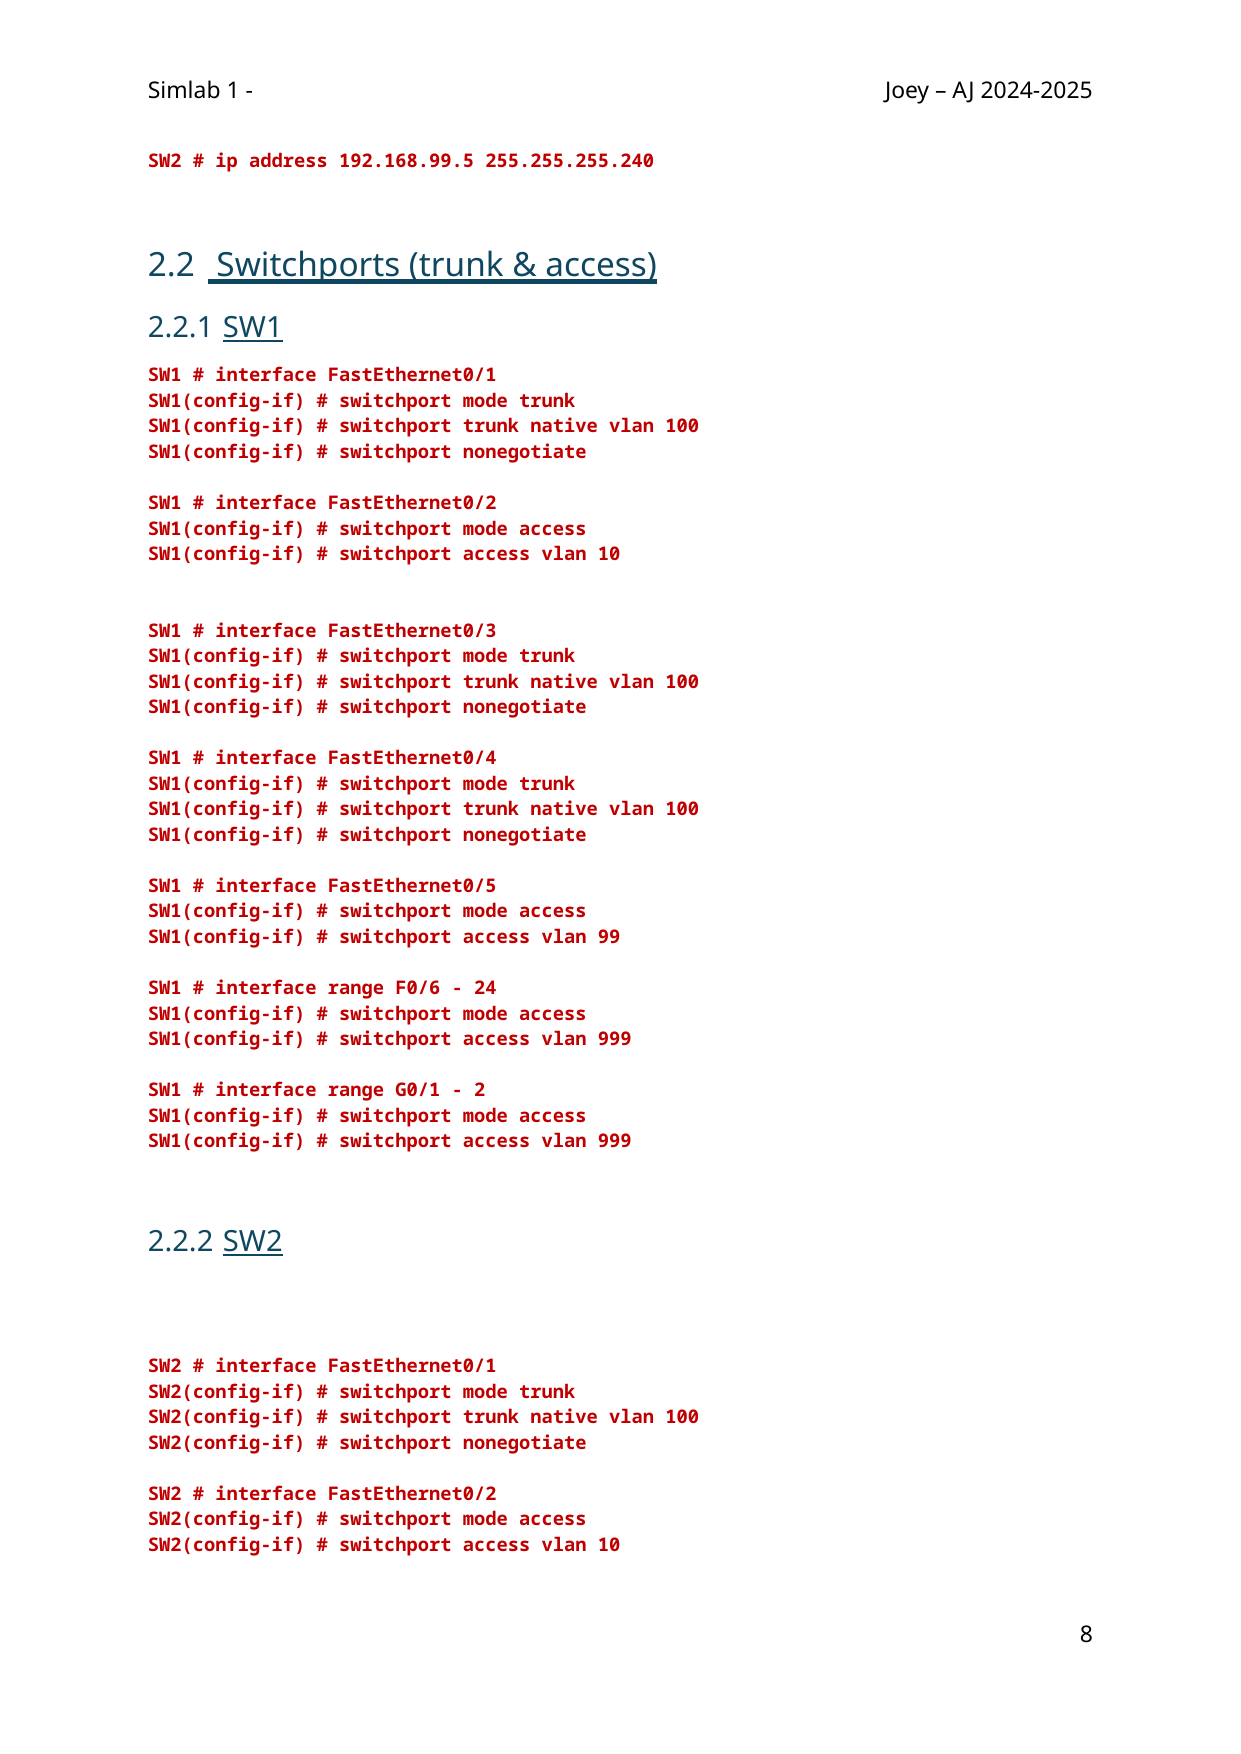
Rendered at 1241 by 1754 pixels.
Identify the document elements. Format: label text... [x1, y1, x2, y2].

text SW2(config-if) # switchport mode access [148, 1506, 1093, 1531]
text SW1(config-if) # switchport access vlan 10 [148, 540, 1093, 566]
text SW1 # interface FastEthernet0/1 [148, 362, 1093, 387]
text SW1(config-if) # switchport mode access [148, 1000, 1093, 1025]
text SW1(config-if) # switchport mode access [148, 898, 1093, 923]
text SW2(config-if) # switchport mode trunk [148, 1378, 1093, 1403]
text SW1 # interface FastEthernet0/2 [148, 489, 1093, 515]
text SW2 # ip address 192.168.99.5 255.255.255.240 [148, 148, 1093, 173]
subtitle SW2 [148, 1221, 1093, 1260]
text SW1 # interface FastEthernet0/5 [148, 872, 1093, 898]
text SW1(config-if) # switchport trunk native vlan 100 [148, 668, 1093, 693]
text SW1 # interface FastEthernet0/4 [148, 744, 1093, 770]
text SW1 # interface FastEthernet0/3 [148, 617, 1093, 642]
text SW2(config-if) # switchport access vlan 10 [148, 1531, 1093, 1557]
text SW1(config-if) # switchport nonegotiate [148, 693, 1093, 719]
text SW2(config-if) # switchport trunk native vlan 100 [148, 1403, 1093, 1429]
text SW1 # interface range G0/1 - 2 [148, 1076, 1093, 1102]
subtitle SW1 [148, 306, 1093, 346]
text SW1(config-if) # switchport access vlan 99 [148, 923, 1093, 949]
text SW1(config-if) # switchport trunk native vlan 100 [148, 796, 1093, 821]
text SW1(config-if) # switchport mode trunk [148, 387, 1093, 413]
text SW2 # interface FastEthernet0/2 [148, 1480, 1093, 1506]
text SW1(config-if) # switchport access vlan 999 [148, 1025, 1093, 1051]
text SW1(config-if) # switchport mode access [148, 515, 1093, 540]
text SW1 # interface range F0/6 - 24 [148, 974, 1093, 1000]
text SW1(config-if) # switchport mode trunk [148, 642, 1093, 668]
text SW1(config-if) # switchport nonegotiate [148, 821, 1093, 847]
text SW2(config-if) # switchport nonegotiate [148, 1429, 1093, 1454]
text SW1(config-if) # switchport access vlan 999 [148, 1127, 1093, 1153]
subtitle Switchports (trunk & access) [148, 241, 1093, 286]
text SW1(config-if) # switchport mode trunk [148, 770, 1093, 796]
text SW1(config-if) # switchport mode access [148, 1102, 1093, 1127]
text SW1(config-if) # switchport nonegotiate [148, 438, 1093, 464]
text SW1(config-if) # switchport trunk native vlan 100 [148, 413, 1093, 438]
text SW2 # interface FastEthernet0/1 [148, 1352, 1093, 1378]
